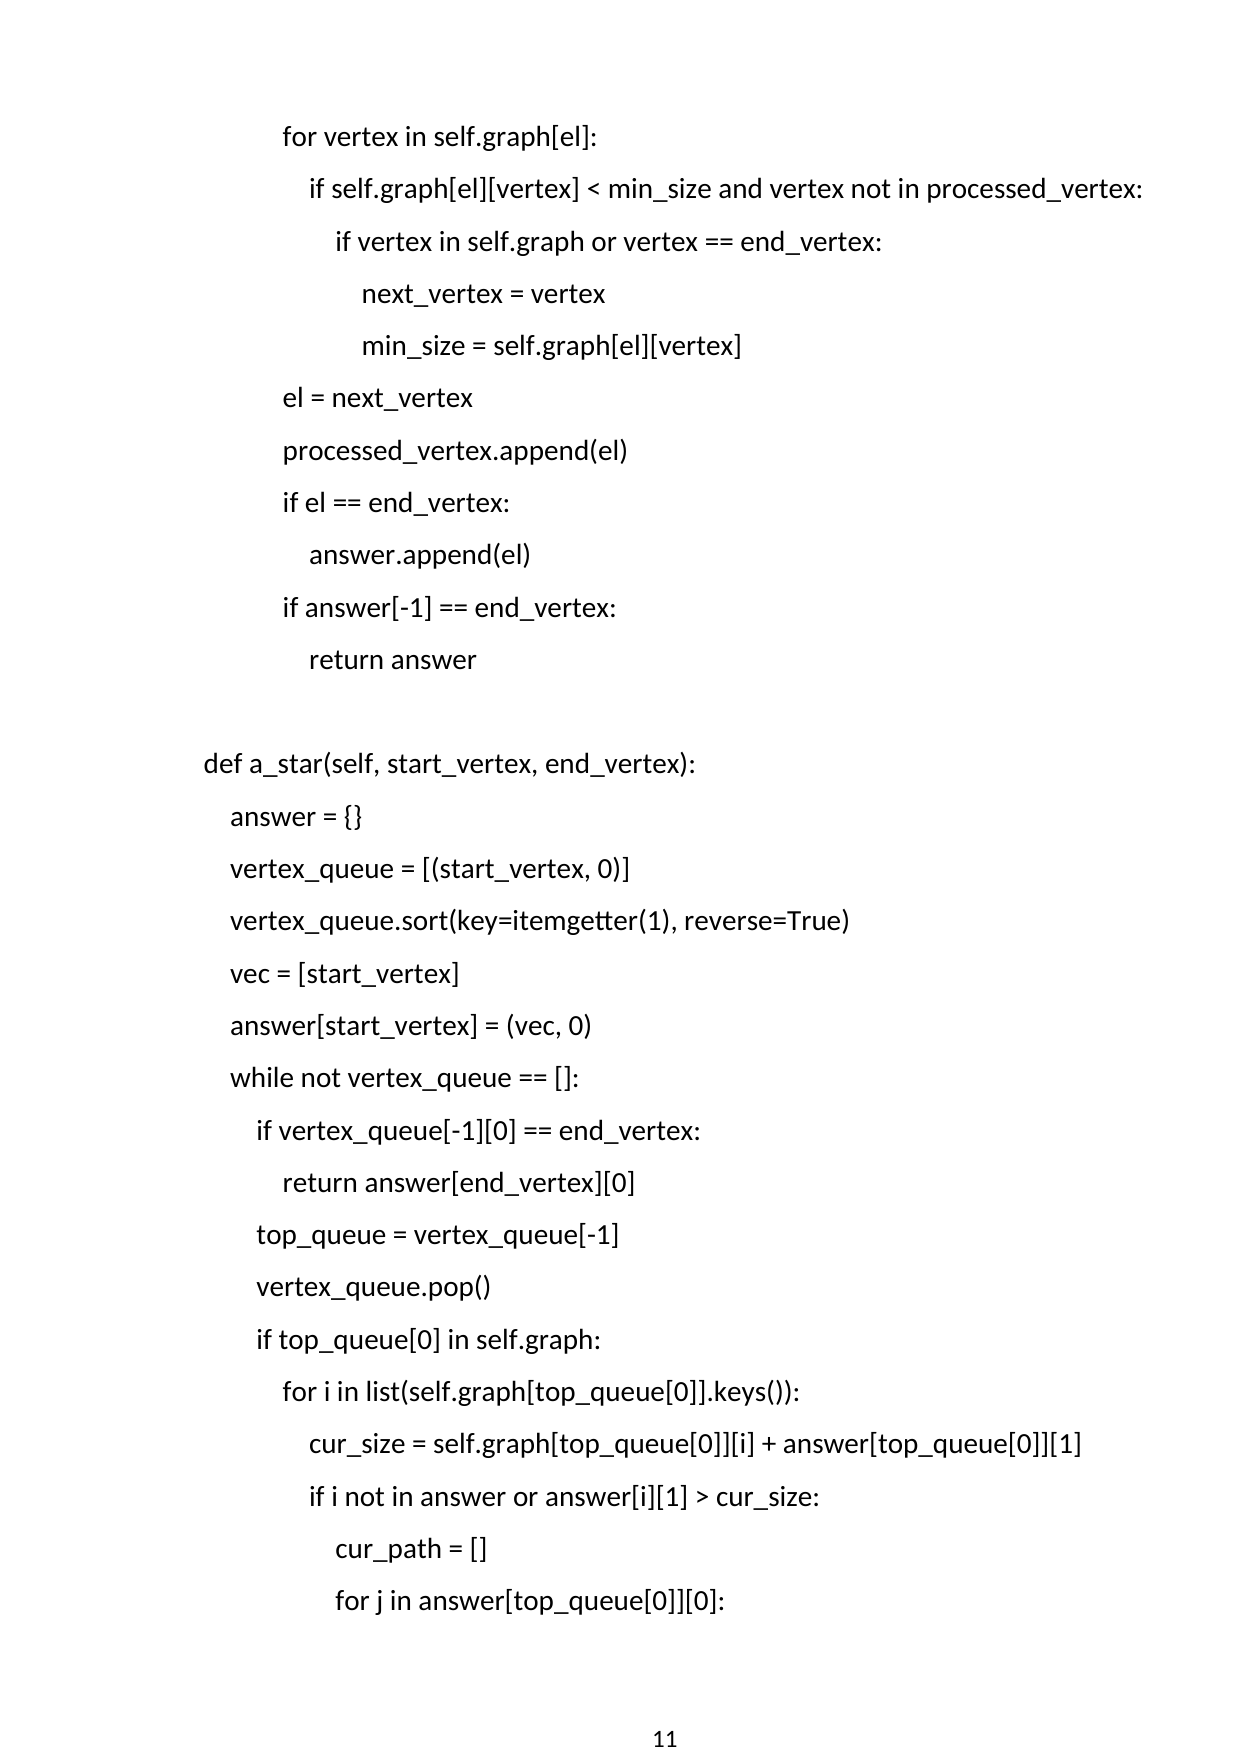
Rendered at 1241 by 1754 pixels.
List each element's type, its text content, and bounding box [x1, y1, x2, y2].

text answer.append(el) [177, 536, 1152, 572]
text def a_star(self, start_vertex, end_vertex): [177, 746, 1152, 781]
text if vertex in self.graph or vertex == end_vertex: [177, 223, 1152, 258]
text return answer[end_vertex][0] [177, 1164, 1152, 1199]
text cur_size = self.graph[top_queue[0]][i] + answer[top_queue[0]][1] [177, 1425, 1152, 1461]
text if vertex_queue[-1][0] == end_vertex: [177, 1112, 1152, 1147]
text for vertex in self.graph[el]: [177, 118, 1152, 154]
text vec = [start_vertex] [177, 955, 1152, 990]
text for i in list(self.graph[top_queue[0]].keys()): [177, 1373, 1152, 1409]
text min_size = self.graph[el][vertex] [177, 327, 1152, 363]
text cur_path = [] [177, 1530, 1152, 1566]
text if answer[-1] == end_vertex: [177, 589, 1152, 624]
text el = next_vertex [177, 379, 1152, 415]
text answer[start_vertex] = (vec, 0) [177, 1007, 1152, 1043]
text processed_vertex.append(el) [177, 432, 1152, 467]
text if top_queue[0] in self.graph: [177, 1321, 1152, 1356]
text if self.graph[el][vertex] < min_size and vertex not in processed_vertex: [177, 170, 1152, 206]
text if i not in answer or answer[i][1] > cur_size: [177, 1478, 1152, 1513]
text top_queue = vertex_queue[-1] [177, 1216, 1152, 1252]
text vertex_queue.sort(key=itemgetter(1), reverse=True) [177, 902, 1152, 938]
text vertex_queue = [(start_vertex, 0)] [177, 850, 1152, 886]
text answer = {} [177, 798, 1152, 833]
text next_vertex = vertex [177, 275, 1152, 311]
text while not vertex_queue == []: [177, 1059, 1152, 1095]
text if el == end_vertex: [177, 484, 1152, 520]
text return answer [177, 641, 1152, 677]
text vertex_queue.pop() [177, 1268, 1152, 1304]
text for j in answer[top_queue[0]][0]: [177, 1582, 1152, 1618]
